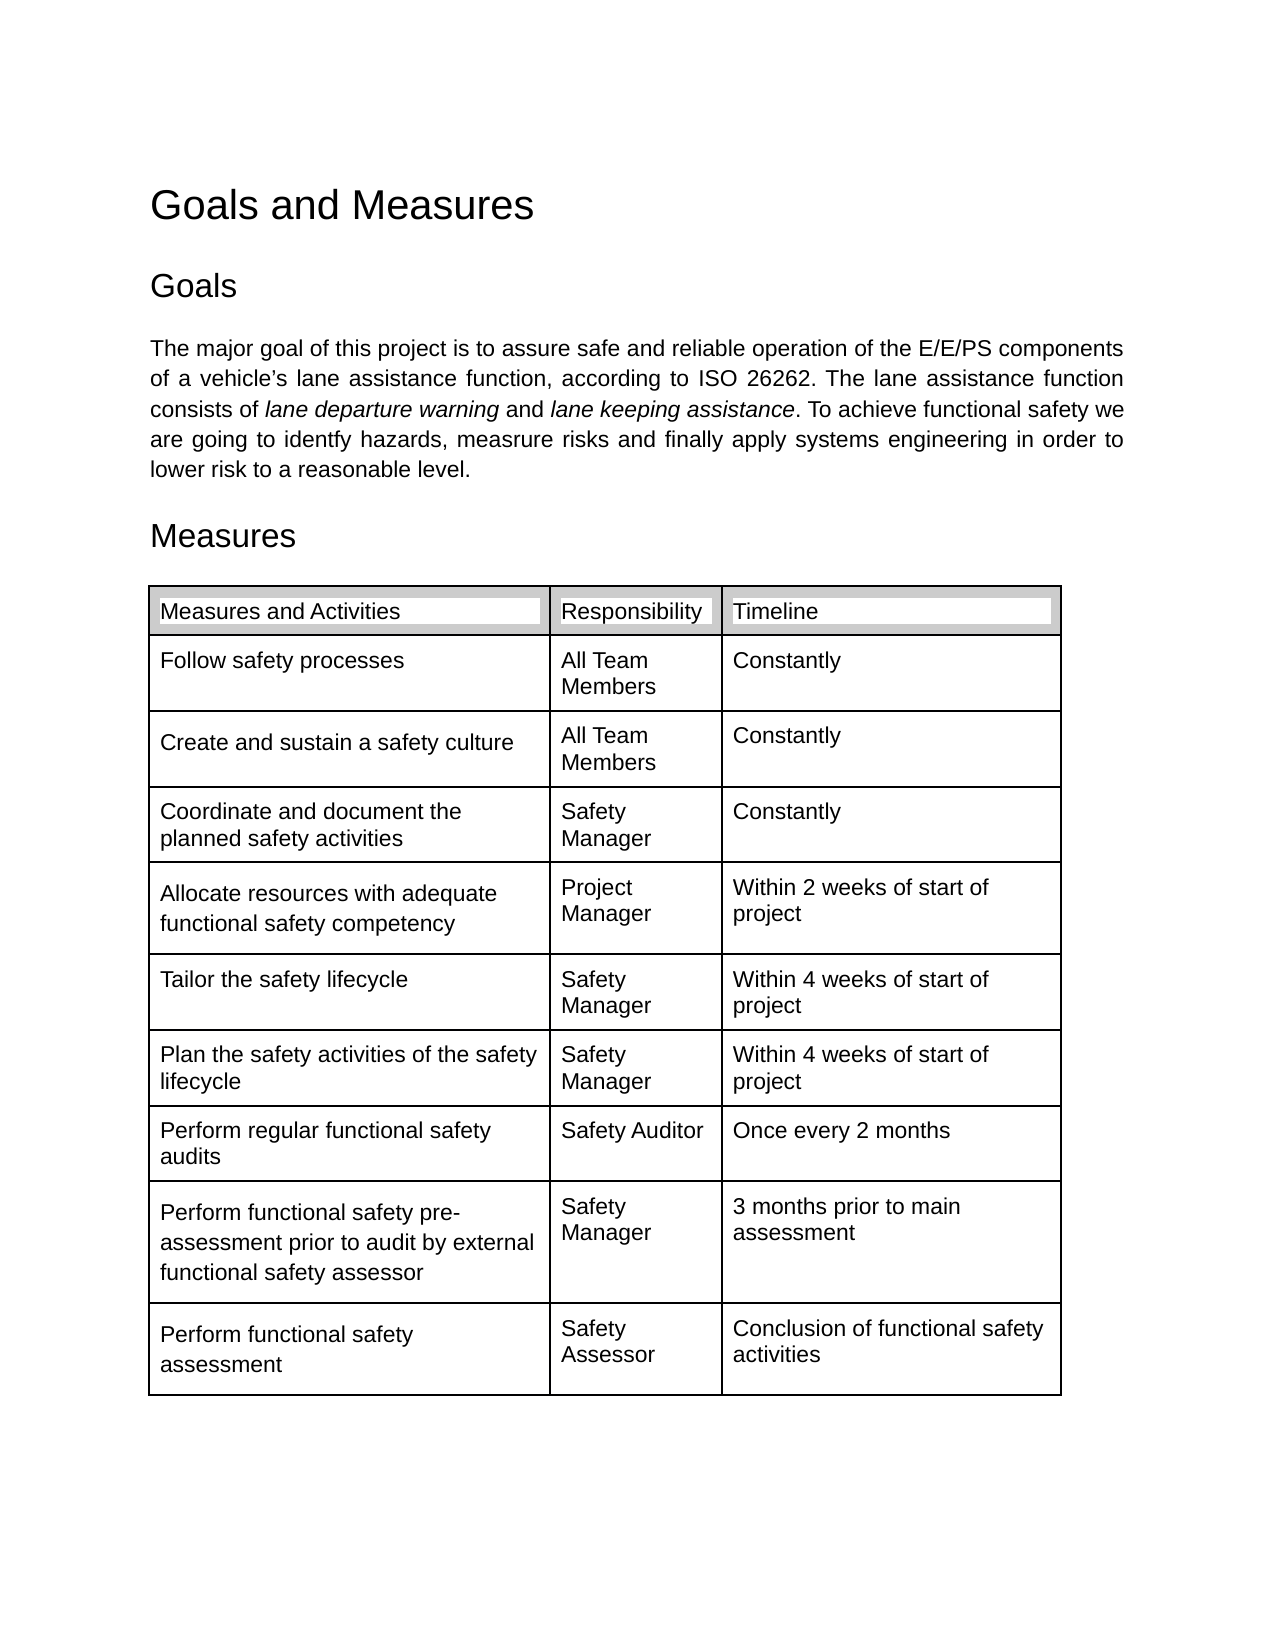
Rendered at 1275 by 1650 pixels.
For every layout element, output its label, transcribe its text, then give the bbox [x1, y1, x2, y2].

table_cell Conclusion of functional safety activities [723, 1304, 1060, 1394]
table_cell Create and sustain a safety culture [150, 712, 549, 786]
table_cell Constantly [723, 636, 1060, 710]
text The major goal of this project is to assure safe and reliable operation of the E/E/PS components of a vehicle’s lane assistance function, according to ISO 26262. The lane assistance function consists of lane departure warning and lane keeping assistance. To achieve functional safety we are going to identfy hazards, measrure risks and finally apply systems engineering in order to lower risk to a reasonable level. [150, 335, 1125, 482]
table_cell Plan the safety activities of the safety lifecycle [150, 1031, 549, 1104]
table_cell Safety Manager [551, 1031, 721, 1104]
subtitle Measures [150, 516, 1125, 555]
table_cell Safety Manager [551, 1182, 721, 1302]
table_cell All Team Members [551, 636, 721, 710]
table_cell Tailor the safety lifecycle [150, 955, 549, 1029]
subtitle Goals [150, 267, 1125, 305]
table_cell Within 2 weeks of start of project [723, 863, 1060, 953]
table_cell Perform functional safety assessment [150, 1304, 549, 1394]
table_cell Perform functional safety pre-assessment prior to audit by external functional safety assessor [150, 1182, 549, 1302]
table_cell Safety Assessor [551, 1304, 721, 1394]
table_cell 3 months prior to main assessment [723, 1182, 1060, 1302]
table_cell Within 4 weeks of start of project [723, 955, 1060, 1029]
table_header Timeline [723, 587, 1060, 634]
table_cell Project Manager [551, 863, 721, 953]
subtitle Goals and Measures [150, 180, 1125, 228]
table_cell All Team Members [551, 712, 721, 786]
table_cell Follow safety processes [150, 636, 549, 710]
table_cell Constantly [723, 712, 1060, 786]
table_cell Safety Manager [551, 955, 721, 1029]
table_cell Within 4 weeks of start of project [723, 1031, 1060, 1104]
table_cell Allocate resources with adequate functional safety competency [150, 863, 549, 953]
table_cell Once every 2 months [723, 1107, 1060, 1180]
table_cell Perform regular functional safety audits [150, 1107, 549, 1180]
table_header Responsibility [551, 587, 721, 634]
table_header Measures and Activities [150, 587, 549, 634]
table_cell Safety Auditor [551, 1107, 721, 1180]
table_cell Safety Manager [551, 788, 721, 861]
table_cell Coordinate and document the planned safety activities [150, 788, 549, 861]
table_cell Constantly [723, 788, 1060, 861]
